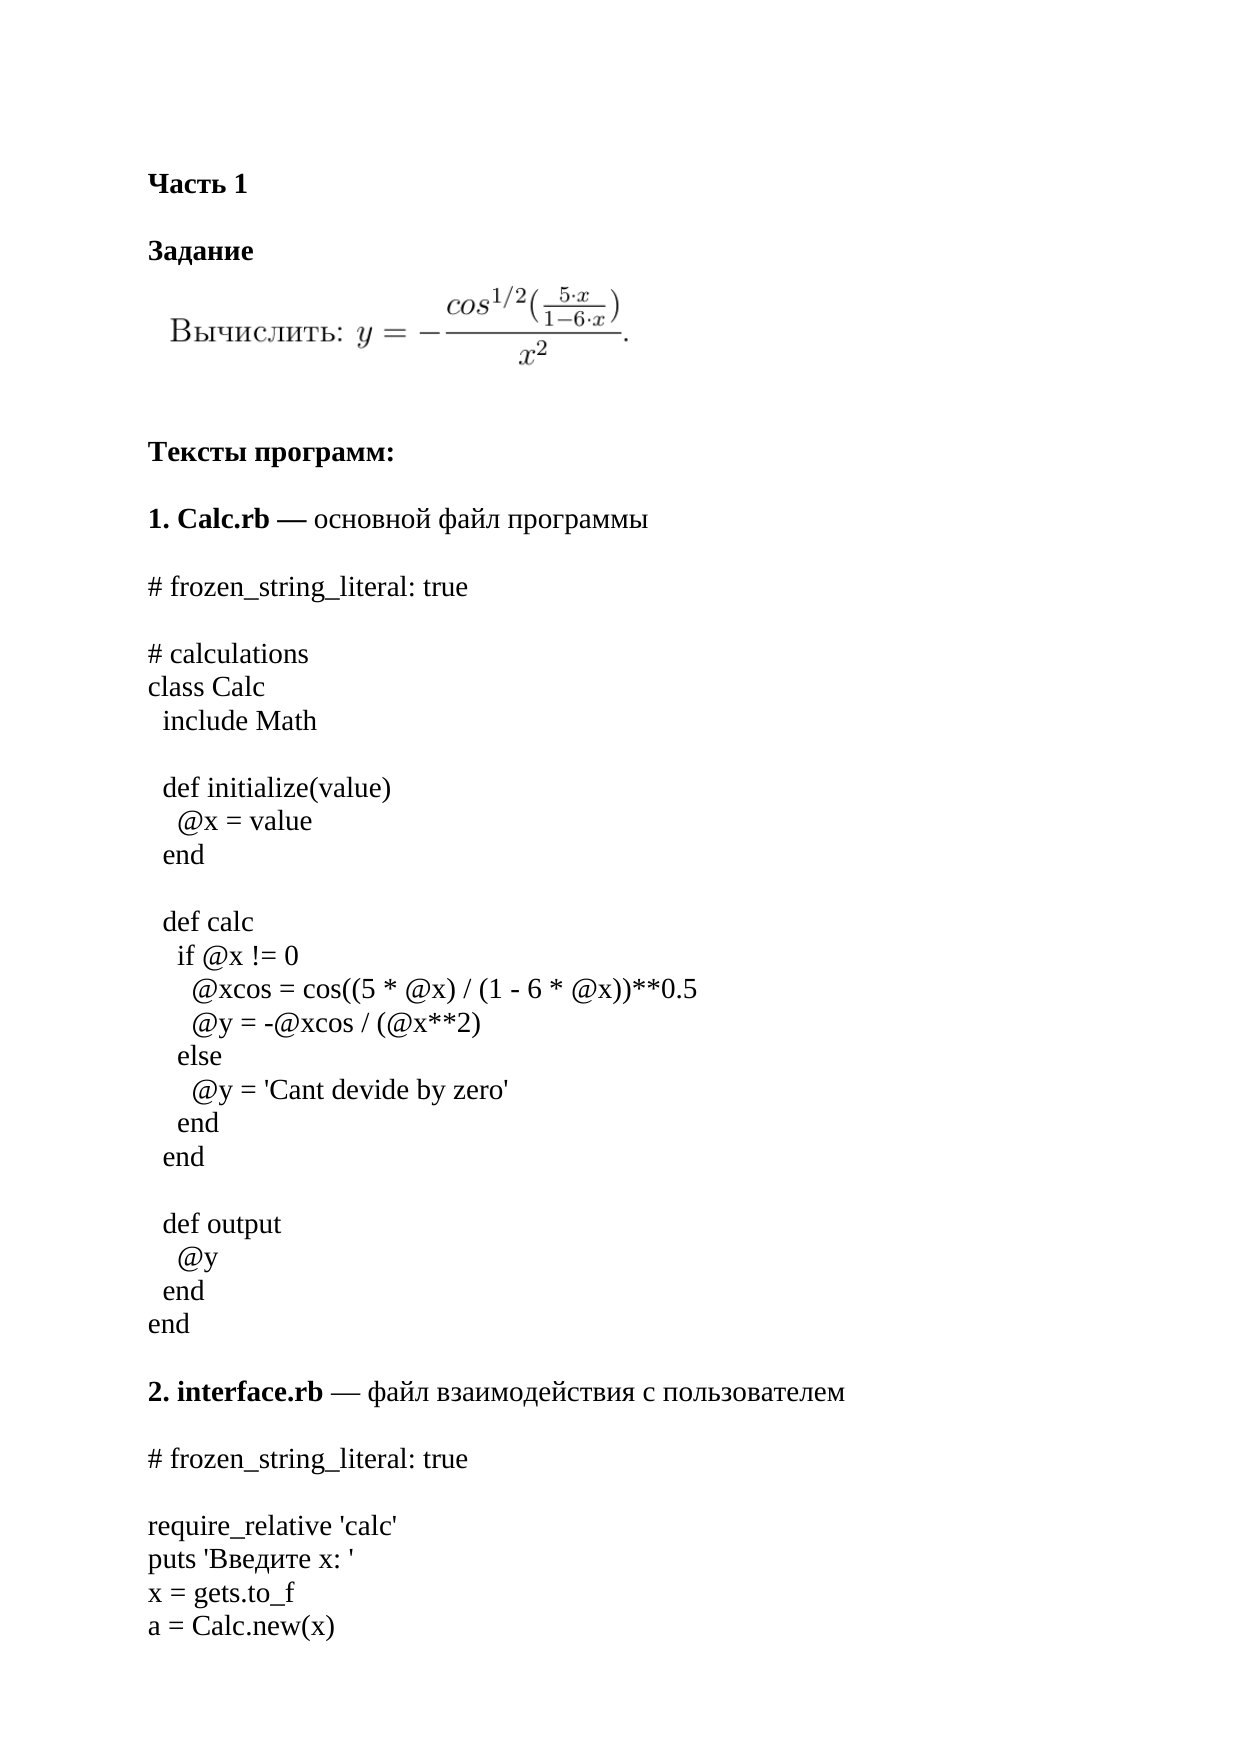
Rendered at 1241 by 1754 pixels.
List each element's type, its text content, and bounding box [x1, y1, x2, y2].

text include Math [148, 703, 1181, 736]
text else [148, 1038, 1181, 1072]
text @x = value [148, 803, 1181, 837]
text if @x != 0 [148, 938, 1181, 971]
text # calculations [148, 636, 1181, 669]
text end [148, 1105, 1181, 1139]
text @y = -@xcos / (@x**2) [148, 1005, 1181, 1038]
text end [148, 837, 1181, 871]
text class Calc [148, 669, 1181, 703]
picture [140, 266, 656, 399]
text def initialize(value) [148, 770, 1181, 803]
text x = gets.to_f [148, 1575, 1181, 1608]
text end [148, 1307, 1181, 1340]
text require_relative 'calc' [148, 1508, 1181, 1541]
text end [148, 1139, 1181, 1172]
text # frozen_string_literal: true [148, 569, 1181, 602]
text puts 'Введите x: ' [148, 1541, 1181, 1575]
text @xcos = cos((5 * @x) / (1 - 6 * @x))**0.5 [148, 971, 1181, 1005]
text @y [148, 1239, 1181, 1273]
text a = Calc.new(x) [148, 1608, 1181, 1642]
text Тексты программ: [148, 434, 1181, 468]
text Часть 1 [148, 166, 1181, 200]
text 1. Calc.rb — основной файл программы [148, 502, 1181, 535]
text def calc [148, 904, 1181, 938]
text Задание [148, 233, 1181, 267]
text # frozen_string_literal: true [148, 1441, 1181, 1474]
text def output [148, 1206, 1181, 1239]
text end [148, 1273, 1181, 1307]
text 2. interface.rb — файл взаимодействия с пользователем [148, 1374, 1181, 1407]
text @y = 'Cant devide by zero' [148, 1072, 1181, 1105]
